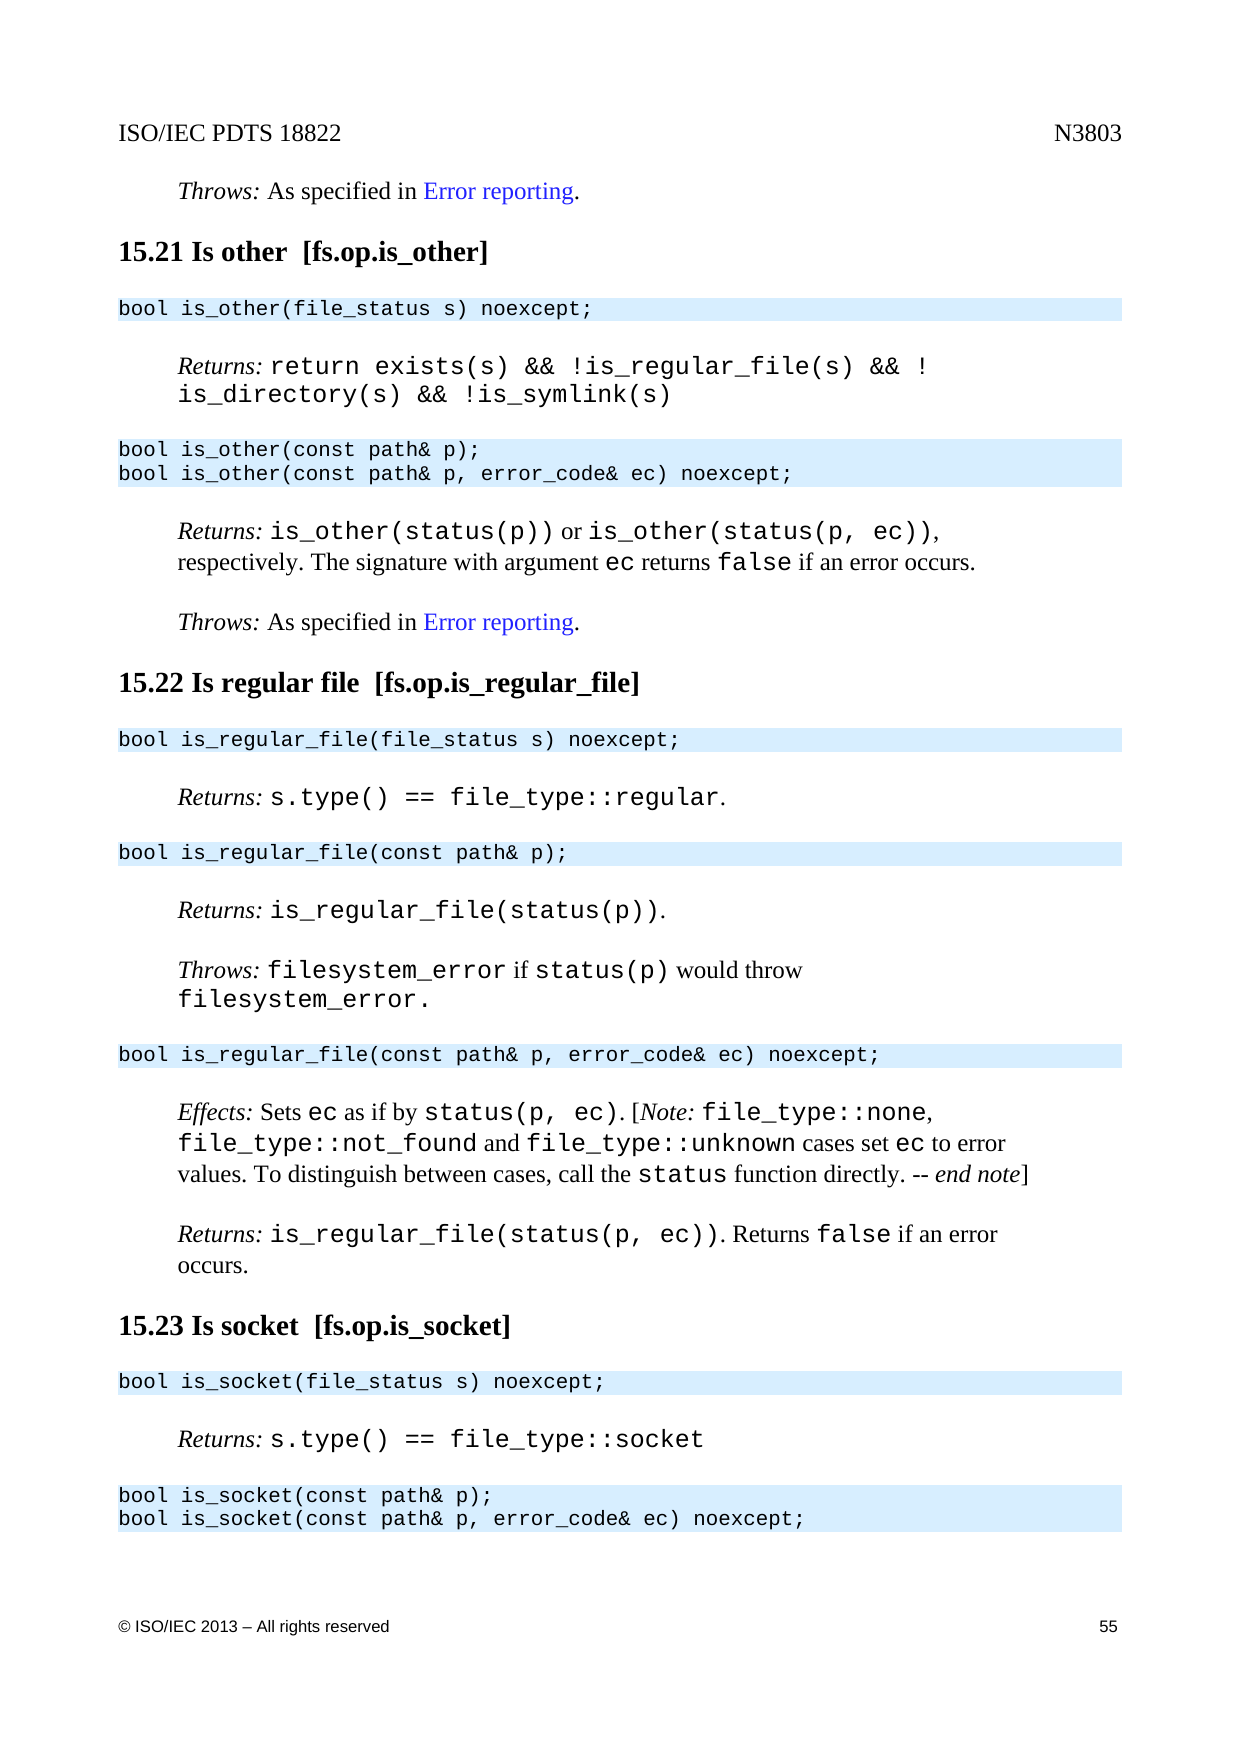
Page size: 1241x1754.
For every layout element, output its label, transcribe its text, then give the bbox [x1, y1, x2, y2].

subtitle 15.21 Is other [fs.op.is_other] [118, 234, 1122, 268]
text Throws: filesystem_error if status(p) would throw filesystem_error. [177, 955, 1063, 1014]
text bool is_regular_file(const path& p, error_code& ec) noexcept; [118, 1044, 1122, 1068]
text bool is_regular_file(const path& p); [118, 842, 1122, 866]
subtitle 15.23 Is socket [fs.op.is_socket] [118, 1308, 1122, 1342]
text bool is_socket(const path& p); [118, 1485, 1122, 1508]
text Returns: is_regular_file(status(p)). [177, 895, 1063, 926]
text bool is_other(file_status s) noexcept; [118, 298, 1122, 321]
text Effects: Sets ec as if by status(p, ec). [Note: file_type::none, file_type::not_found and file_type::unknown cases set ec to error values. To distinguish between cases, call the status function directly. -- end note] [177, 1097, 1063, 1190]
text Returns: return exists(s) && !is_regular_file(s) && !is_directory(s) && !is_symlink(s) [177, 351, 1063, 410]
text bool is_regular_file(file_status s) noexcept; [118, 728, 1122, 752]
text bool is_socket(const path& p, error_code& ec) noexcept; [118, 1508, 1122, 1532]
text Throws: As specified in Error reporting. [177, 607, 1063, 636]
text bool is_other(const path& p); [118, 439, 1122, 463]
text Returns: is_other(status(p)) or is_other(status(p, ec)), respectively. The signature with argument ec returns false if an error occurs. [177, 516, 1063, 578]
text Throws: As specified in Error reporting. [177, 176, 1063, 205]
subtitle 15.22 Is regular file [fs.op.is_regular_file] [118, 666, 1122, 699]
text Returns: s.type() == file_type::socket [177, 1424, 1063, 1455]
text Returns: s.type() == file_type::regular. [177, 782, 1063, 812]
text Returns: is_regular_file(status(p, ec)). Returns false if an error occurs. [177, 1219, 1063, 1279]
text bool is_socket(file_status s) noexcept; [118, 1371, 1122, 1395]
text bool is_other(const path& p, error_code& ec) noexcept; [118, 463, 1122, 487]
